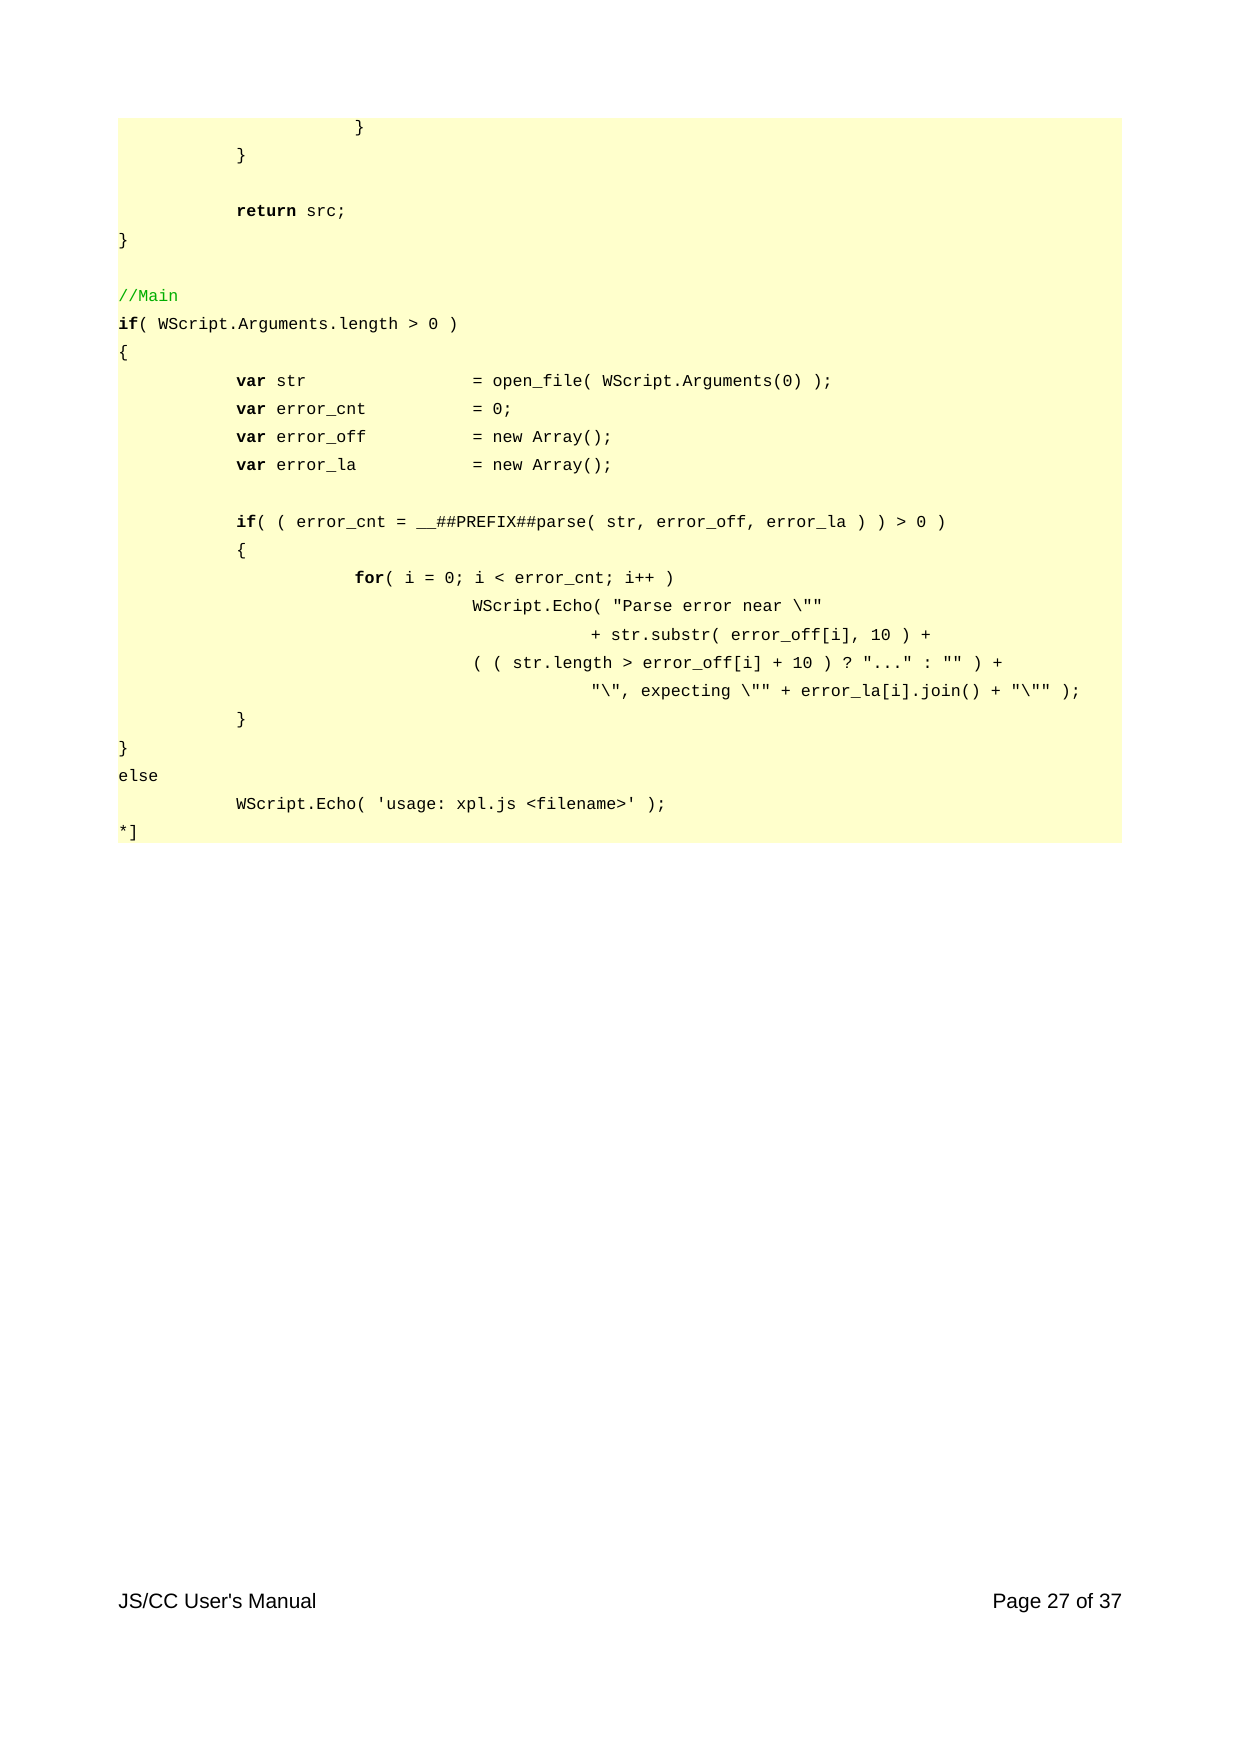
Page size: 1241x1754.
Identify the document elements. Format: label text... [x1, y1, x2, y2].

text for( i = 0; i < error_cnt; i++ ) [118, 570, 1122, 589]
text WScript.Echo( "Parse error near \"" [118, 598, 1122, 617]
text if( WScript.Arguments.length > 0 ) [118, 316, 1122, 334]
text } [118, 146, 1122, 165]
text if( ( error_cnt = __##PREFIX##parse( str, error_off, error_la ) ) > 0 ) [118, 513, 1122, 532]
text var error_cnt = 0; [118, 400, 1122, 419]
text { [118, 542, 1122, 560]
text *] [118, 824, 1122, 843]
text //Main [118, 259, 1122, 306]
text + str.substr( error_off[i], 10 ) + [118, 626, 1122, 645]
text { [118, 344, 1122, 363]
text return src; [118, 203, 1122, 222]
text } [118, 118, 1122, 137]
text } [118, 231, 1122, 250]
text } [118, 711, 1122, 730]
text var error_la = new Array(); [118, 457, 1122, 476]
text var str = open_file( WScript.Arguments(0) ); [118, 372, 1122, 391]
text } [118, 739, 1122, 758]
text "\", expecting \"" + error_la[i].join() + "\"" ); [118, 683, 1122, 702]
text var error_off = new Array(); [118, 429, 1122, 447]
text else [118, 767, 1122, 786]
text ( ( str.length > error_off[i] + 10 ) ? "..." : "" ) + [118, 654, 1122, 673]
text WScript.Echo( 'usage: xpl.js <filename>' ); [118, 796, 1122, 814]
